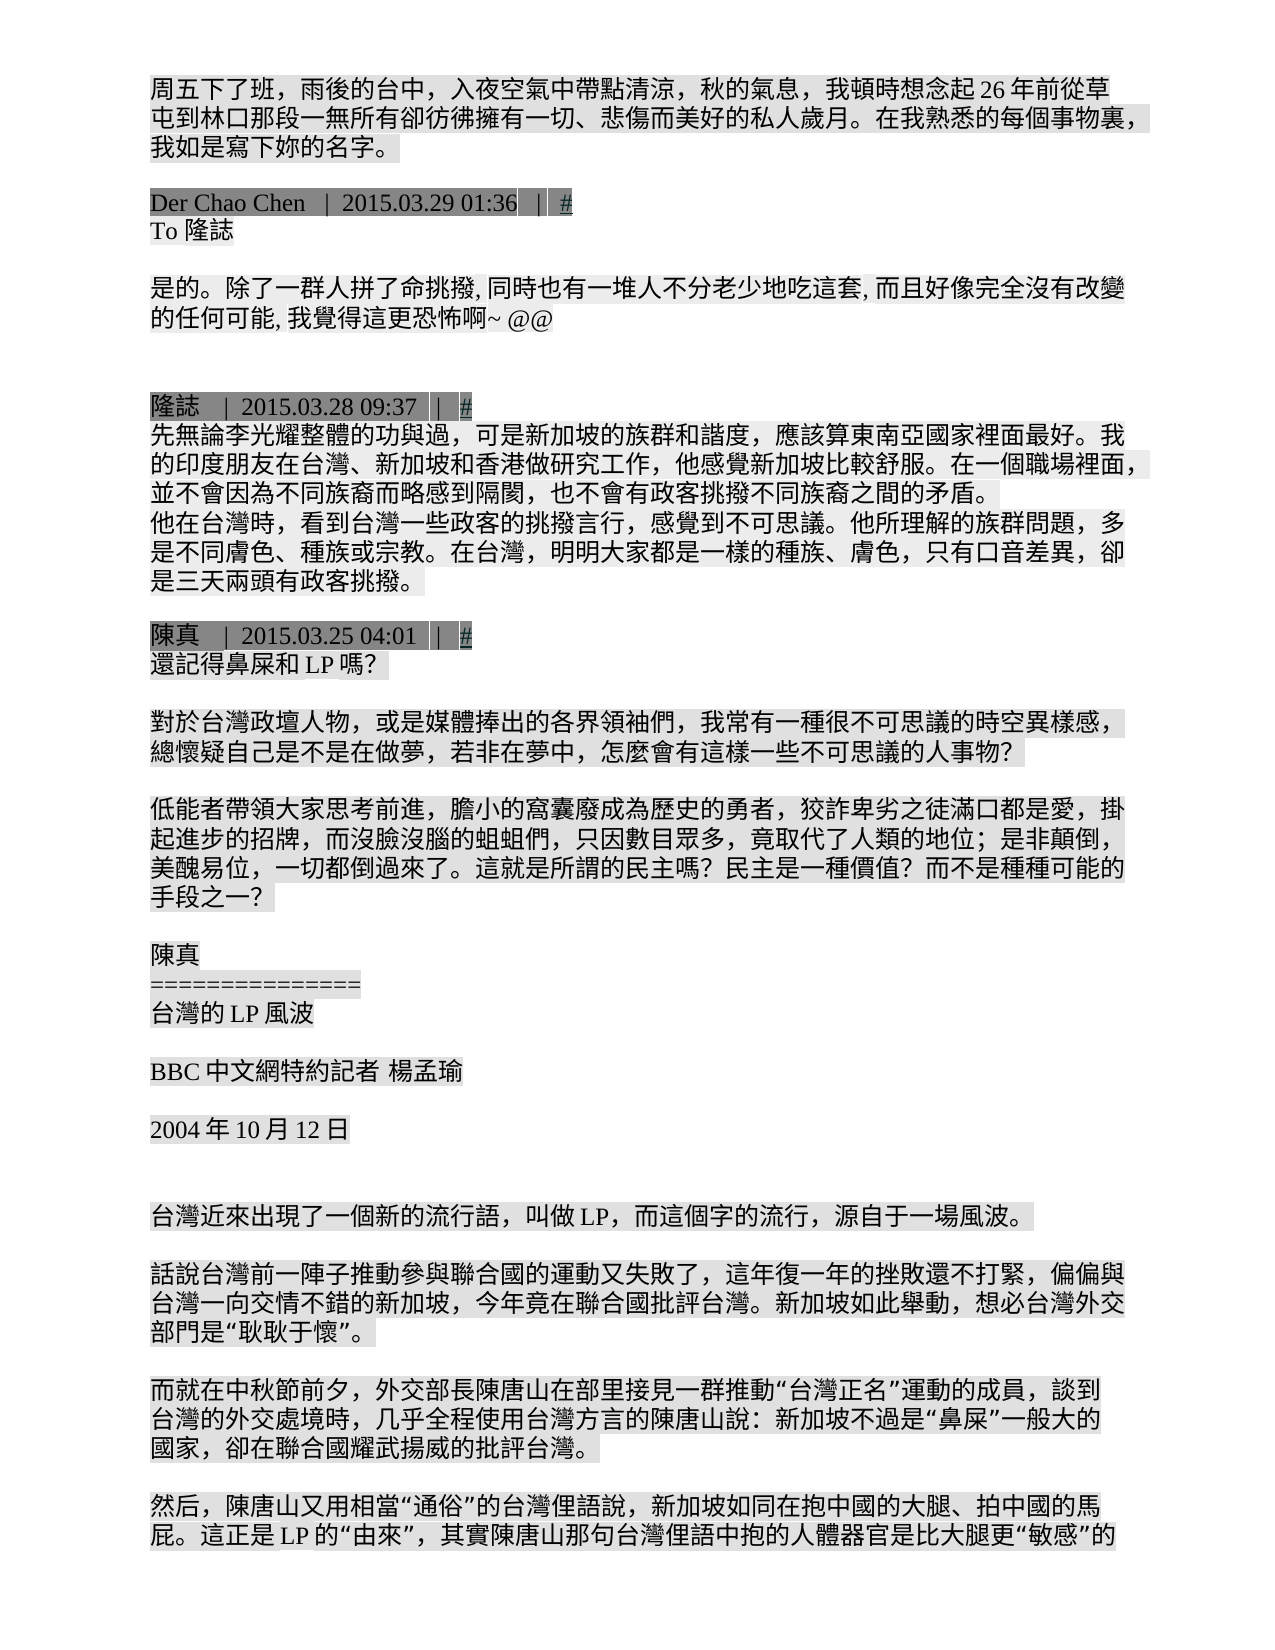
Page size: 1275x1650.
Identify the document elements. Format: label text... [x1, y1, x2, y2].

text 陳真 | 2015.03.25 04:01 | # [150, 621, 1125, 651]
text 隆誌 | 2015.03.28 09:37 | # [150, 392, 1125, 421]
text 還記得鼻屎和LP嗎？ 對於台灣政壇人物，或是媒體捧出的各界領袖們，我常有一種很不可思議的時空異樣感，總懷疑自己是不是在做夢，若非在夢中，怎麼會有這樣一些不可思議的人事物？ 低能者帶領大家思考前進，膽小的窩囊廢成為歷史的勇者，狡詐卑劣之徒滿口都是愛，掛起進步的招牌，而沒臉沒腦的蛆蛆們，只因數目眾多，竟取代了人類的地位；是非顛倒，美醜易位，一切都倒過來了。這就是所謂的民主嗎？民主是一種價值？而不是種種可能的手段之一？ 陳真 =============== 台灣的LP風波 BBC中文網特約記者 楊孟瑜 2004年10月12日 台灣近來出現了一個新的流行語，叫做LP，而這個字的流行，源自于一場風波。 話說台灣前一陣子推動參與聯合國的運動又失敗了，這年復一年的挫敗還不打緊，偏偏與台灣一向交情不錯的新加坡，今年竟在聯合國批評台灣。新加坡如此舉動，想必台灣外交部門是“耿耿于懷”。 而就在中秋節前夕，外交部長陳唐山在部里接見一群推動“台灣正名”運動的成員，談到台灣的外交處境時，几乎全程使用台灣方言的陳唐山說：新加坡不過是“鼻屎”一般大的國家，卻在聯合國耀武揚威的批評台灣。 然后，陳唐山又用相當“通俗”的台灣俚語說，新加坡如同在抱中國的大腿、拍中國的馬屁。這正是LP的“由來”，其實陳唐山那句台灣俚語中抱的人體器官是比大腿更“敏感”的部位，聽得懂台灣方言的人都知道這所指為何，但卻苦了外交部里為部長發言做記錄的職員，不知道要如何記下這“通俗”到有點粗俗的用語，只好用英文字母取其“諧音”，寫成LP二字。 這下倒也為台灣眾家媒體“解了圍”，原本苦于不知如何“念”這條新聞的媒體們，終于知道如何來報導相關新聞了，紛紛跟著使用LP這個字眼。 那天正是中秋節，不少朝野立委都批評陳唐山前一晚的發言，想必陳部長今年是過了個五味雜陳的中秋。 不過有意思的是，原本認為他發言不當的綠軍立委們，后來卻漸漸轉向為“支持”他，認為台灣民眾不應該苛責外交部長，而是該重視背后所顯示的台灣外交困境與新加坡的對台態度。 =============== 2004年09月28日 台外長以"鼻屎"喻新加坡引發批評 台灣輿論擔心陳唐山的言論會損害台灣的國際 形像 BBC特約記者楊孟瑜發自台灣： 針對新加坡在聯合國批評台灣，台灣外交部長陳唐山昨天（9月27日）說，新加坡不過是"鼻屎大的國家"，竟在聯合國"耀武揚威"批評台灣。 陳唐山如此談話，今天引發台灣內部批評其發言失當。輿論擔心，外長如此表達對新加坡"不滿"的發言，恐怕會損及台灣的國際 形像。 新加坡的外長周二說，新加坡對於台灣的立場早就是眾所週知的。他還在講話中看似無意般地對陳唐山加以嘲諷。 新加坡外長指出，其他很多國家同樣認為，台灣獨立是一條危險的道路。"使用不適當的語言也無法緩和別人的擔心"。 "耀武揚威" 新加坡外交部長楊榮文日前在紐約聯合國大會上發言，對台灣的獨立傾向提出警告。對此，台灣外交部長陳唐山周一在接見"台灣外館正名運動聯盟"時，反批新加坡這麼小， 不過是一個"鼻屎"大的國家，竟"耀武揚威"在聯合國批評台灣。 陳唐山以台語發表這番談話，並用極為粗俗的字句指新加坡是在拍中國"馬屁"（原文是指抱住對方的"人體部位"，記者在此無法表達）。 "令人不可思議" 曾任台灣外交部長的國民黨立委章孝嚴表示，外交人員用語講究迂回、精緻，但陳唐山的談話不僅粗俗，甚至到低俗的地步，令人"不可思議"。 章孝嚴擔心此事會影響到台灣與新加 坡的關係。 親民黨立委秦慧珠更表示，民進黨若用陳唐山這類人擔任外交部長，台灣的外交工作"前途堪慮"。 對於部長失言風波，台灣外交部發言人呂慶龍也在中秋節假期趕緊出面面對媒體解釋說，陳唐山當時接見的民眾大多數來自台灣中南部，因此他以較為"本土"、俚俗的語言談論外交，好讓民眾容易理解。 [150, 651, 1125, 1551]
text 像這樣一些事：http://goo.gl/TqU177 ，大約也只能當笑話看了。 對於島內，我的想法消極。既非盲人瞎馬夜半臨淵，一個事情，說也說了，說了幾遍，若這便是人們所喜，便再也多說無益。 豺狼當道，小丑陸樑。能走的，速速離去；走不了的，就當戲看，學個忍字。雖然都是人，生命藉以存活的養分空氣卻截然不同。 我總充滿思念之情，但我在思念些什麼呢？日日夜夜，在每個稍縱即逝、似曾相識的時刻裏，我似乎想念起一些什麼了。 大衛柯能堡在 "Maps to the Stars"(寂寞星圖) 裏反覆引用二十世紀初法國詩人Paul Éluard 的一首詩，名為 "自由"。詩大約是這麼說的： 在我返校的筆記本上、書桌上、樹上、沙地與雪地上，我寫下你的名字。 在我讀過的每一頁裏，每一點灰燼中，在叢林裏與沙漠上，在我童年的回聲中，我寫下你的名字。 在每個美妙的白天夜晚，每個季節，在每個湖中月，每一片荒野，每隻鳥的翅膀上，每個黎明的氣息中，我寫下你的名字。 在每個搖晃的影子裏，在海上的每艘船、每一團雲霧中，在每個暴雨將至的黑夜裏，我寫下你的名字。 在每個閃耀的形式中，顏色的鐘聲裏，在所有物體的每一項真理中，在每個碎裂之地，在每一條被喚醒的道路上，我寫下你的名字。 在我重獲團圓的屋子中，每一道光線裏，在我的鏡子中，房間裏，在我的床舖空殼中，我寫下你的名字。 在我的狗兒奇怪的爪子上，在牠的溫柔中，在門檻上，在我熟悉的每個事物裏，在莊嚴的火燄中，我寫下你的名字。 在每個垂手可得的肉體上，朋友的額頭上，在每一雙伸出的手上，我寫下你的名字。 在一切的驚奇與關注，一切困頓匱乏中，在傾頹的燈塔上，在每一個飽經滄桑的避難所，更甚於沉默，我寫下你的名字。 在無情的缺席中，在赤裸的孤獨裏，沿著每個邁向死亡的步伐，我寫下你的名字。 失而復得的健康，危險遠颺，在每一個不復記憶的希望中，我寫下你的名字。 憑藉一個字詞的力量，我重獲新生，因你而生，以你之名。 杜斯妥耶夫斯基說："人之所以不幸，是因為他不知道自己是幸福的，如此而已"。這詩名為 "自由"，但也許作者寫下的不是 "自由" 二字，而是 "想念"；想念過去，想念未來，想念那些曾經發生以及不曾發生的。在 "想念" 裏，我們彷彿全成為難民，成為一家人。當你開始想念，悲劇就誕生了。但你能不想念嗎？ 周五下了班，雨後的台中，入夜空氣中帶點清涼，秋的氣息，我頓時想念起26年前從草屯到林口那段一無所有卻彷彿擁有一切、悲傷而美好的私人歲月。在我熟悉的每個事物裏，我如是寫下妳的名字。 [150, 75, 1125, 163]
text Der Chao Chen | 2015.03.29 01:36 | # [150, 188, 1125, 216]
text To 隆誌 是的。除了一群人拼了命挑撥, 同時也有一堆人不分老少地吃這套, 而且好像完全沒有改變的任何可能, 我覺得這更恐怖啊~ @@ [150, 216, 1125, 333]
text 先無論李光耀整體的功與過，可是新加坡的族群和諧度，應該算東南亞國家裡面最好。我的印度朋友在台灣、新加坡和香港做研究工作，他感覺新加坡比較舒服。在一個職場裡面，並不會因為不同族裔而略感到隔閡，也不會有政客挑撥不同族裔之間的矛盾。 他在台灣時，看到台灣一些政客的挑撥言行，感覺到不可思議。他所理解的族群問題，多是不同膚色、種族或宗教。在台灣，明明大家都是一樣的種族、膚色，只有口音差異，卻是三天兩頭有政客挑撥。 [150, 421, 1125, 596]
